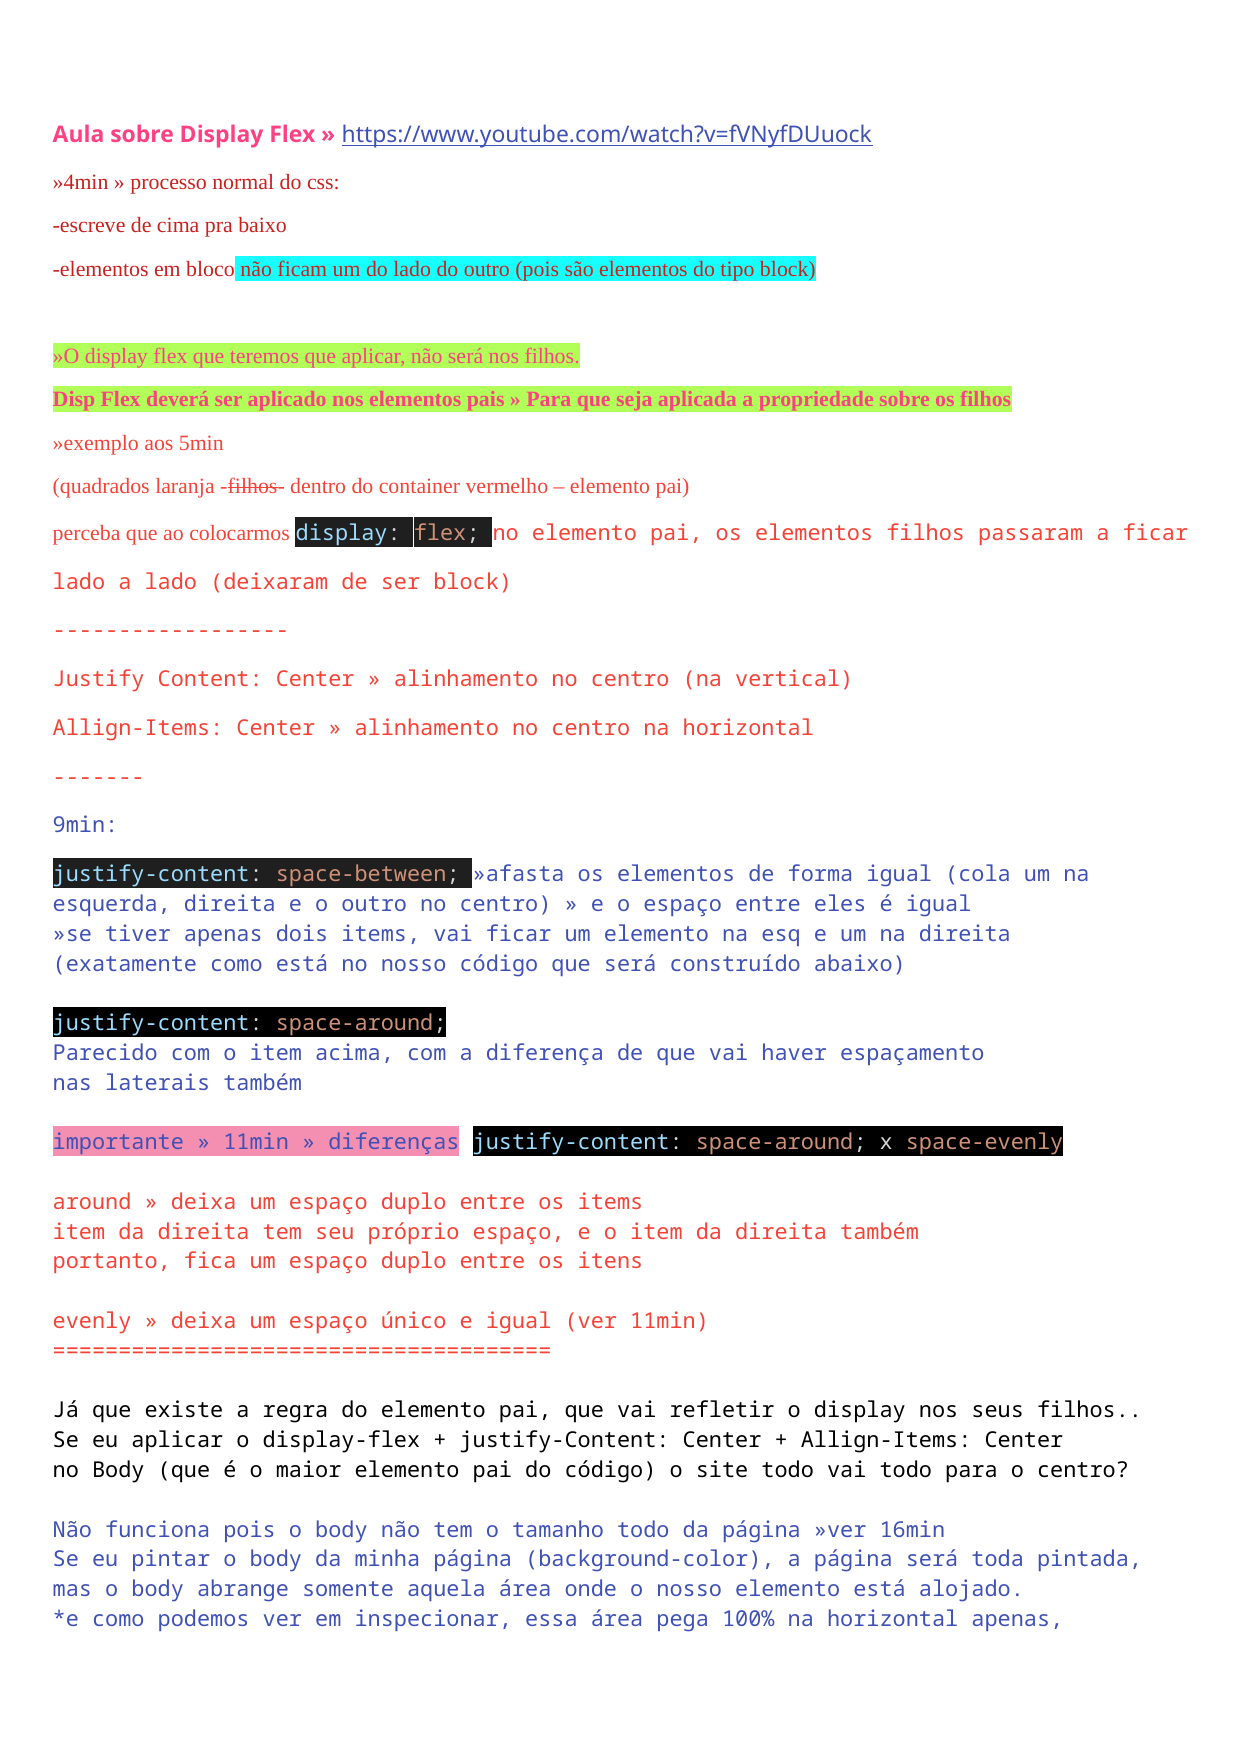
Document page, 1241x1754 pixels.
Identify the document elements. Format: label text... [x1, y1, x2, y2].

text »4min » processo normal do css: [52, 169, 1192, 194]
text importante » 11min » diferenças justify-content: space-around; x space-evenly [52, 1126, 1192, 1156]
text ------- [52, 761, 1192, 791]
text *e como podemos ver em inspecionar, essa área pega 100% na horizontal apenas, [52, 1603, 1192, 1633]
text Se eu pintar o body da minha página (background-color), a página será toda pintada, [52, 1543, 1192, 1573]
text Justify Content: Center » alinhamento no centro (na vertical) [52, 663, 1192, 693]
text item da direita tem seu próprio espaço, e o item da direita também [52, 1216, 1192, 1246]
text »exemplo aos 5min [52, 430, 1192, 455]
text Já que existe a regra do elemento pai, que vai refletir o display nos seus filhos.. [52, 1394, 1192, 1424]
text Se eu aplicar o display-flex + justify-Content: Center + Allign-Items: Center [52, 1424, 1192, 1454]
text esquerda, direita e o outro no centro) » e o espaço entre eles é igual [52, 888, 1192, 918]
text Não funciona pois o body não tem o tamanho todo da página »ver 16min [52, 1514, 1192, 1543]
text Parecido com o item acima, com a diferença de que vai haver espaçamento [52, 1037, 1192, 1067]
text Allign-Items: Center » alinhamento no centro na horizontal [52, 712, 1192, 742]
text ------------------ [52, 614, 1192, 644]
text -elementos em bloco não ficam um do lado do outro (pois são elementos do tipo block) [52, 256, 1192, 281]
text (quadrados laranja -filhos- dentro do container vermelho – elemento pai) [52, 473, 1192, 499]
text »O display flex que teremos que aplicar, não será nos filhos. [52, 343, 1192, 368]
text ====================================== [52, 1335, 1192, 1365]
text nas laterais também [52, 1067, 1192, 1097]
text Aula sobre Display Flex » https://www.youtube.com/watch?v=fVNyfDUuock [52, 118, 1192, 149]
text 9min: [52, 809, 1192, 839]
text around » deixa um espaço duplo entre os items [52, 1186, 1192, 1216]
text justify-content: space-between; »afasta os elementos de forma igual (cola um na [52, 858, 1192, 888]
text justify-content: space-around; [52, 1007, 1192, 1037]
text lado a lado (deixaram de ser block) [52, 566, 1192, 596]
text portanto, fica um espaço duplo entre os itens [52, 1246, 1192, 1275]
text (exatamente como está no nosso código que será construído abaixo) [52, 948, 1192, 977]
text evenly » deixa um espaço único e igual (ver 11min) [52, 1305, 1192, 1335]
text Disp Flex deverá ser aplicado nos elementos pais » Para que seja aplicada a propriedade sobre os filhos [52, 386, 1192, 412]
text mas o body abrange somente aquela área onde o nosso elemento está alojado. [52, 1573, 1192, 1603]
text -escreve de cima pra baixo [52, 212, 1192, 237]
text »se tiver apenas dois items, vai ficar um elemento na esq e um na direita [52, 918, 1192, 948]
text perceba que ao colocarmos display: flex; no elemento pai, os elementos filhos passaram a ficar [52, 517, 1192, 547]
text no Body (que é o maior elemento pai do código) o site todo vai todo para o centro? [52, 1454, 1192, 1484]
